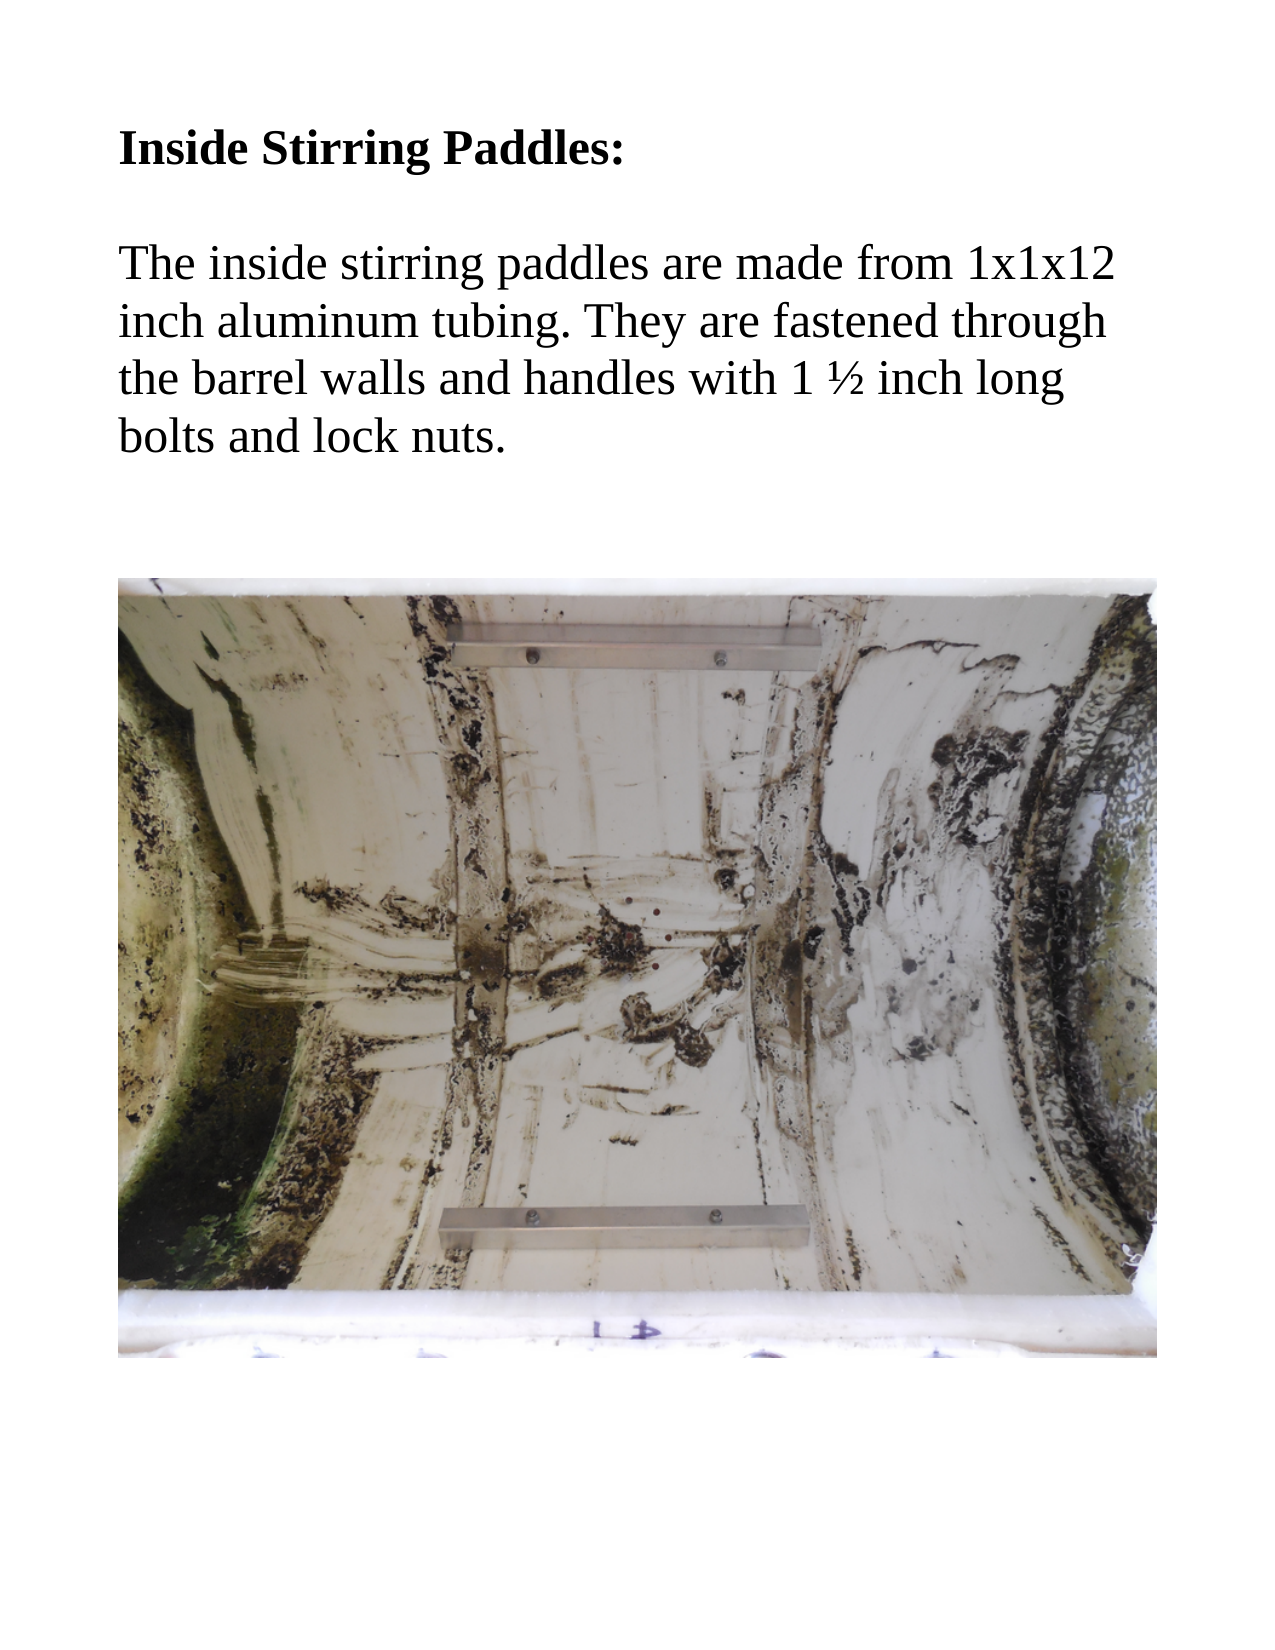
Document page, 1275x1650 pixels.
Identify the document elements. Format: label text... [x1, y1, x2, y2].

picture [118, 578, 1157, 1358]
text Inside Stirring Paddles: [118, 118, 1157, 176]
text The inside stirring paddles are made from 1x1x12 inch aluminum tubing. They are fastened through the barrel walls and handles with 1 ½ inch long bolts and lock nuts. [118, 233, 1157, 463]
